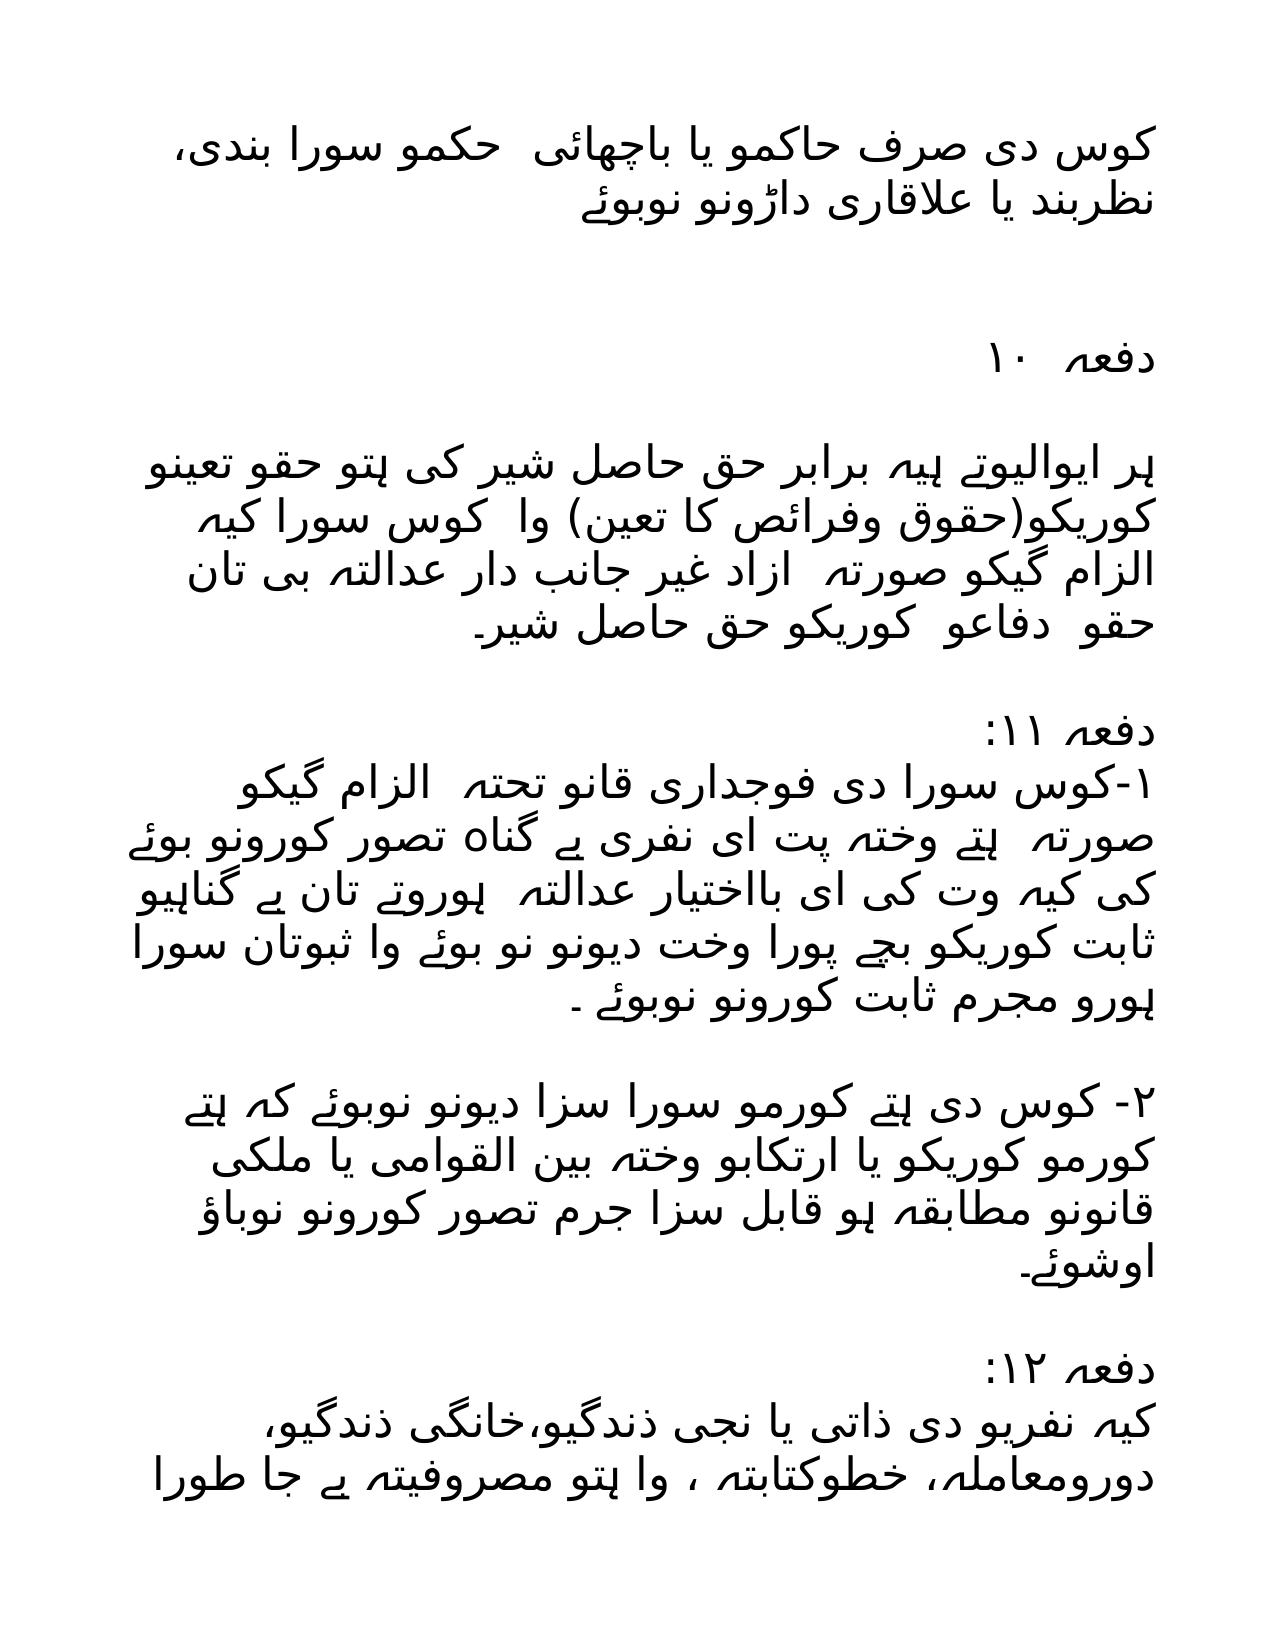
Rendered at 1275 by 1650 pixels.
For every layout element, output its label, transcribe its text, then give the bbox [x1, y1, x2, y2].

text ہر ایوالیوتے ہیہ برابر حق حاصل شیر کی ہتو حقو تعینو کوریکو(حقوق وفرائص کا تعین) وا کوس سورا کیہ الزام گیکو صورتہ ازاد غیر جانب دار عدالتہ بی تان حقو دفاعو کوریکو حق حاصل شیر۔ [118, 436, 1157, 649]
text ۲- کوس دی ہتے کورمو سورا سزا دیونو نوبوئے کہ ہتے کورمو کوریکو یا ارتکابو وختہ بین القوامی یا ملکی قانونو مطابقہ ہو قابل سزا جرم تصور کورونو نوباؤ اوشوئے۔ [118, 1075, 1157, 1288]
text کوس دی صرف حاکمو یا باچھائی حکمو سورا بندی، نظربند یا علاقاری داڑونو نوبوئے [118, 118, 1157, 225]
text کیہ نفریو دی ذاتی یا نجی ذندگیو،خانگی ذندگیو، دورومعاملہ، خطوکتابتہ ، وا ہتو مصروفیتہ بے جا طورا [118, 1394, 1157, 1501]
text دفعہ ۱۱: [118, 702, 1157, 756]
text ۱-کوس سورا دی فوجداری قانو تحتہ الزام گیکو صورتہ ہتے وختہ پت ای نفری بے گناہ تصور کورونو بوئے کی کیہ وت کی ای بااختیار عدالتہ ہوروتے تان بے گناہیو ثابت کوریکو بچے پورا وخت دیونو نو بوئے وا ثبوتان سورا ہورو مجرم ثابت کورونو نوبوئے ۔ [118, 756, 1157, 1022]
text دفعہ ۱۰ [118, 330, 1157, 383]
text دفعہ ۱۲: [118, 1341, 1157, 1394]
